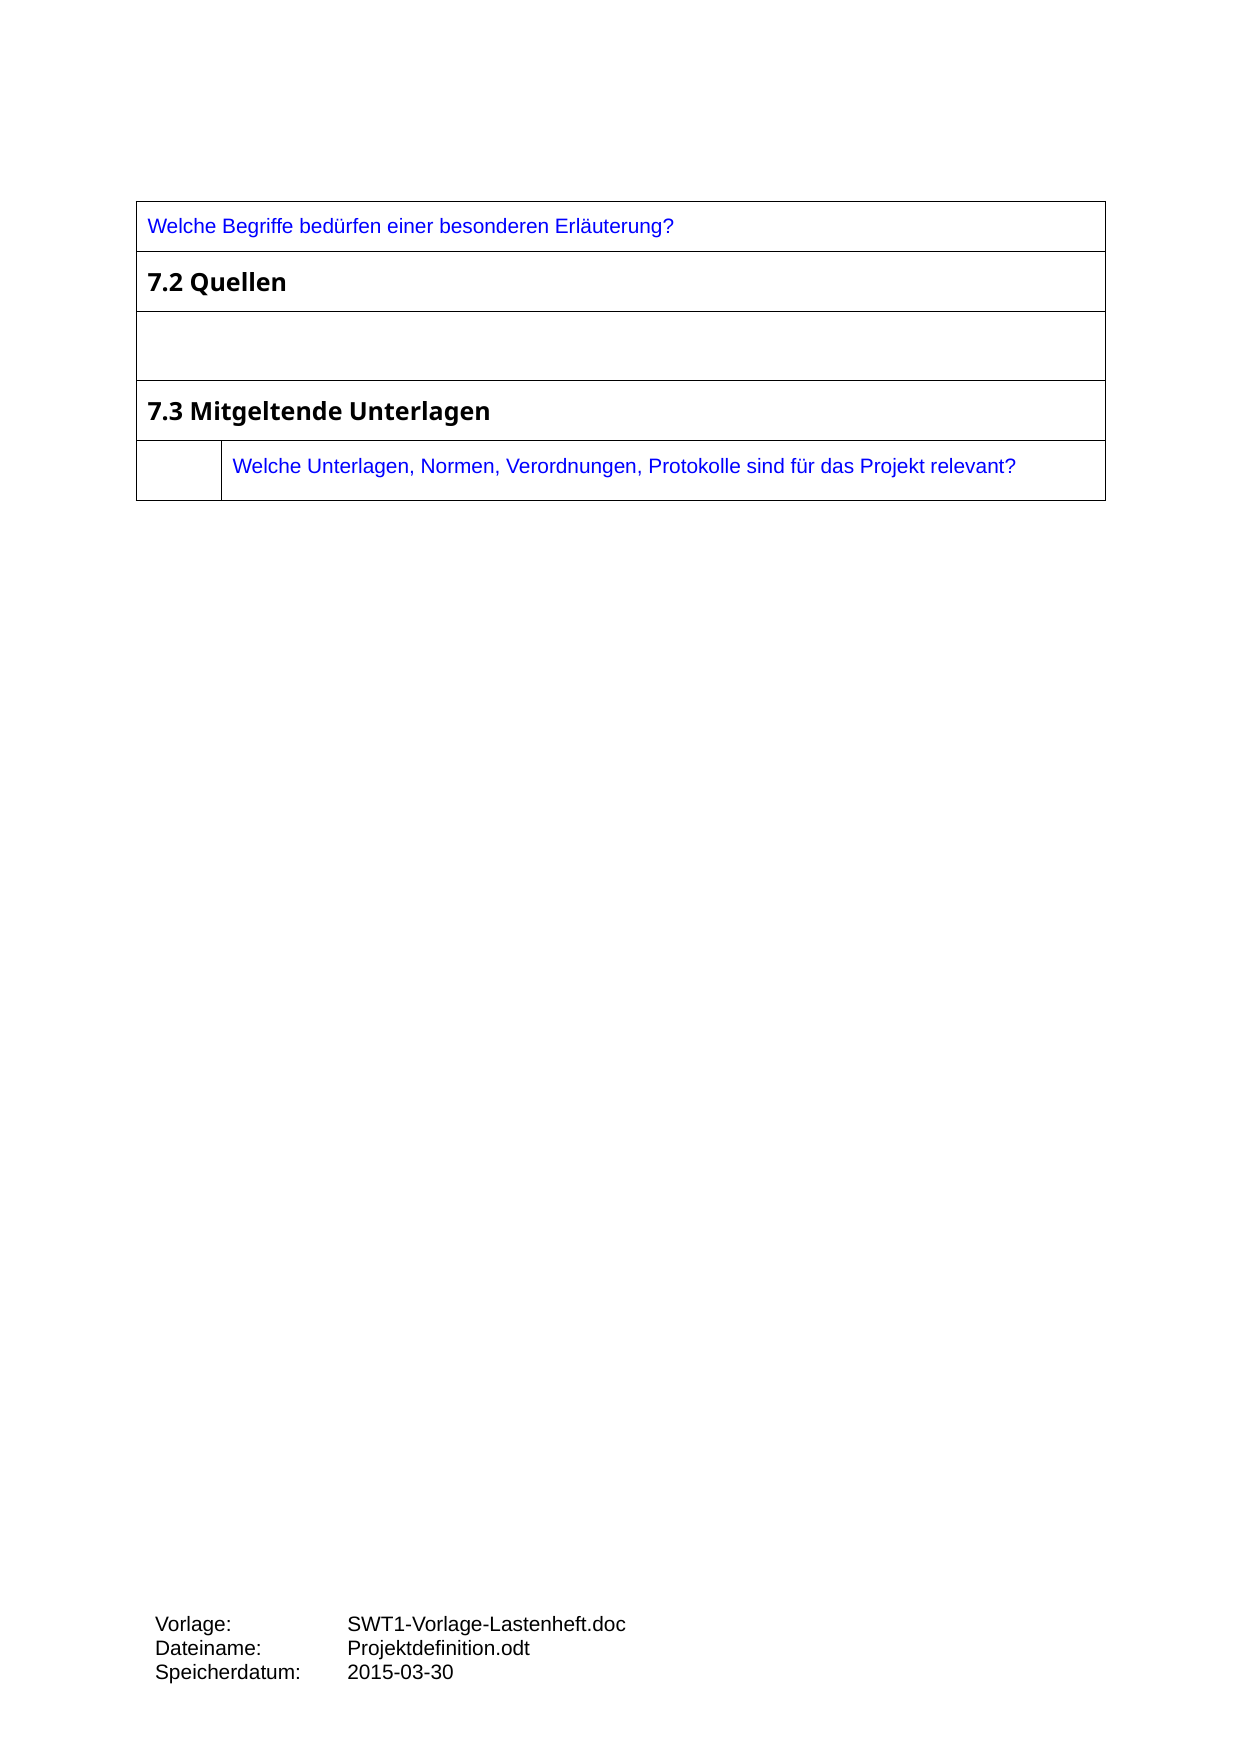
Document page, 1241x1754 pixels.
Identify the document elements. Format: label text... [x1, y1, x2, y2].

table_cell [137, 312, 1105, 380]
table_cell [137, 441, 221, 500]
table_cell 7.3 Mitgeltende Unterlagen [137, 381, 1105, 440]
table_cell 7.2 Quellen [137, 252, 1105, 311]
table_cell Welche Unterlagen, Normen, Verordnungen, Protokolle sind für das Projekt relevant? [222, 441, 1105, 500]
table_cell Welche Begriffe bedürfen einer besonderen Erläuterung? [137, 202, 1105, 251]
